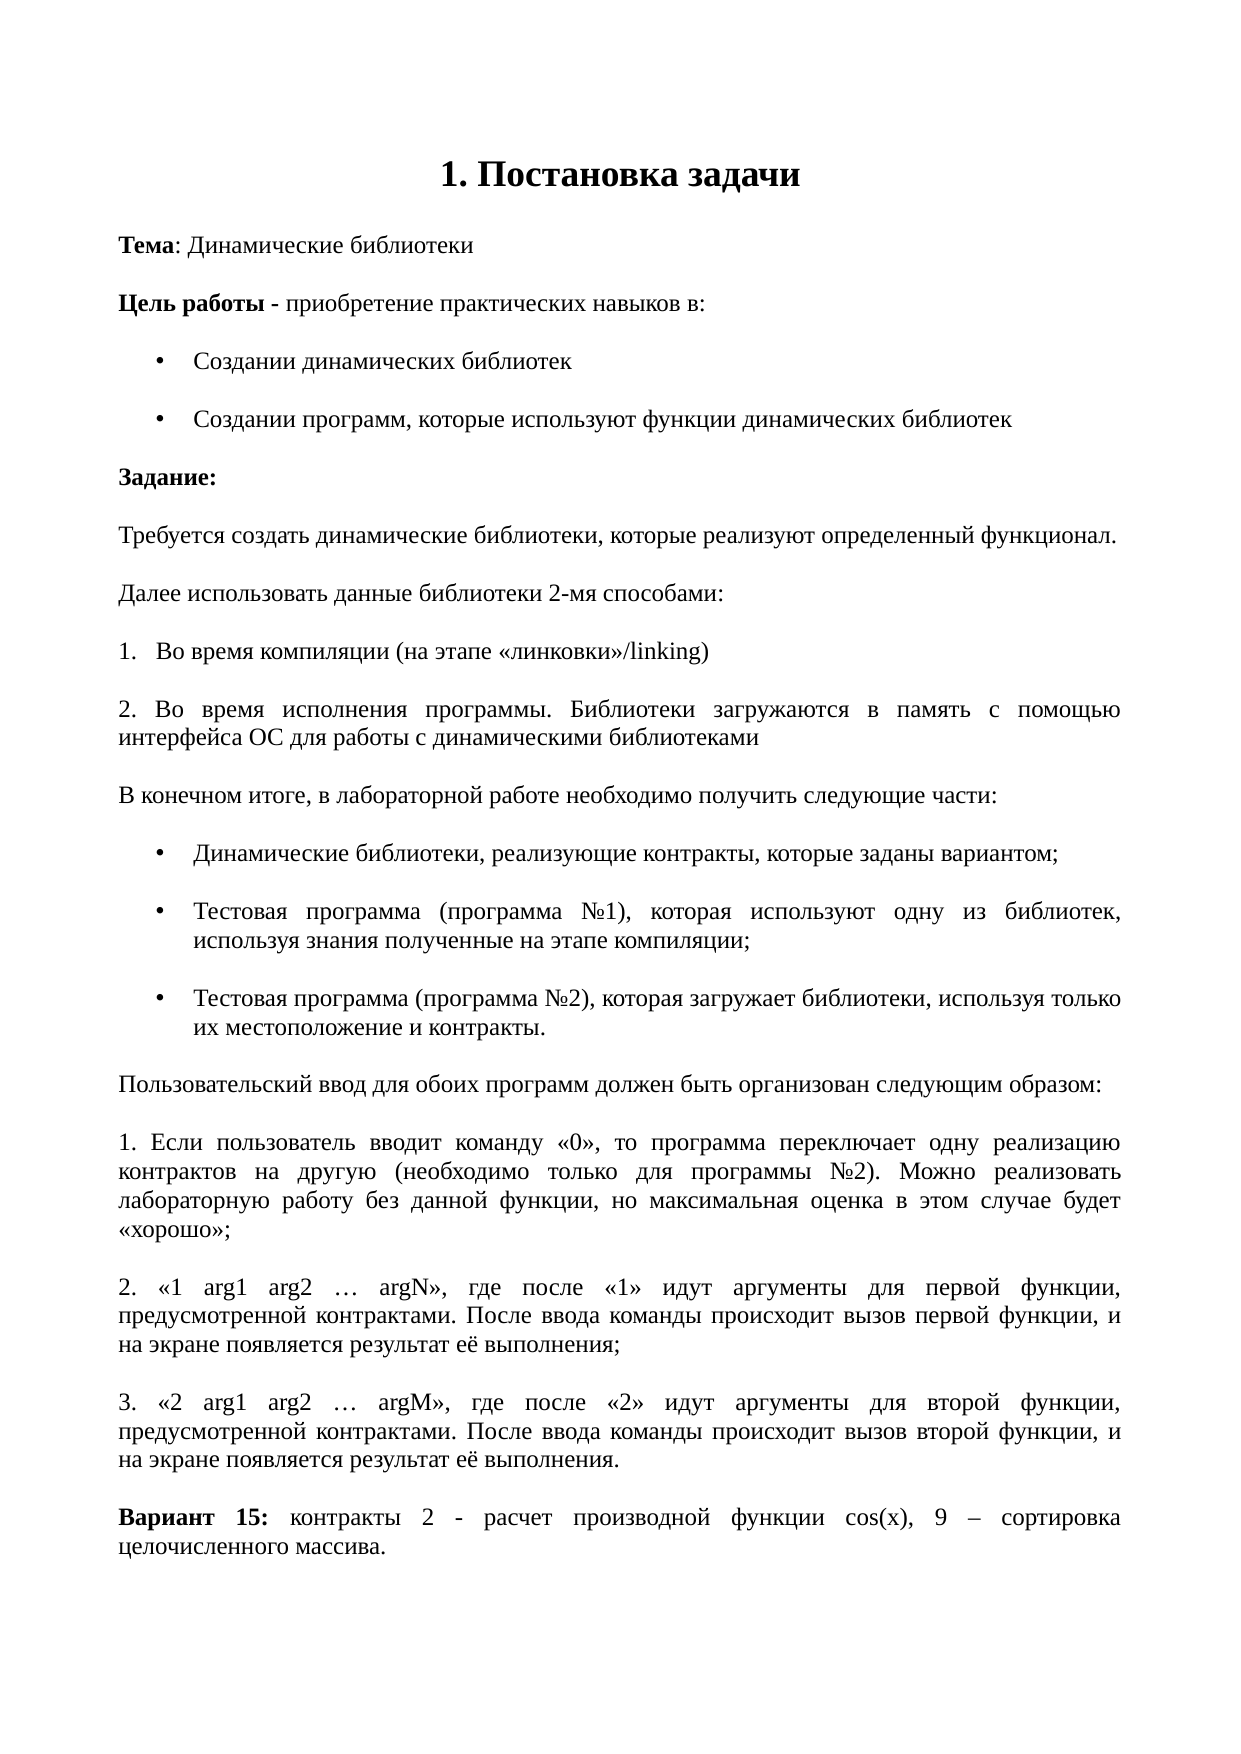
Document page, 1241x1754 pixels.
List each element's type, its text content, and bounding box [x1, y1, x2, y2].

list Создании программ, которые используют функции динамических библиотек [156, 404, 1122, 433]
text 2. Во время исполнения программы. Библиотеки загружаются в память с помощью интерфейса ОС для работы с динамическими библиотеками [118, 694, 1122, 751]
text 2. «1 arg1 arg2 … argN», где после «1» идут аргументы для первой функции, предусмотренной контрактами. После ввода команды происходит вызов первой функции, и на экране появляется результат её выполнения; [118, 1272, 1122, 1358]
text Далее использовать данные библиотеки 2-мя способами: [118, 578, 1122, 607]
text 1. Если пользователь вводит команду «0», то программа переключает одну реализацию контрактов на другую (необходимо только для программы №2). Можно реализовать лабораторную работу без данной функции, но максимальная оценка в этом случае будет «хорошо»; [118, 1127, 1122, 1242]
text 1. Постановка задачи [118, 152, 1122, 195]
text Задание: [118, 462, 1122, 491]
list Тестовая программа (программа №1), которая используют одну из библиотек, используя знания полученные на этапе компиляции; [156, 896, 1122, 954]
text Вариант 15: контракты 2 - расчет производной функции cos(x), 9 – сортировка целочисленного массива. [118, 1502, 1122, 1560]
text В конечном итоге, в лабораторной работе необходимо получить следующие части: [118, 780, 1122, 809]
text Пользовательский ввод для обоих программ должен быть организован следующим образом: [118, 1069, 1122, 1098]
text 1. Во время компиляции (на этапе «линковки»/linking) [118, 636, 1122, 664]
text 3. «2 arg1 arg2 … argM», где после «2» идут аргументы для второй функции, предусмотренной контрактами. После ввода команды происходит вызов второй функции, и на экране появляется результат её выполнения. [118, 1387, 1122, 1473]
list Создании динамических библиотек [156, 346, 1122, 375]
text Цель работы - приобретение практических навыков в: [118, 288, 1122, 317]
text Требуется создать динамические библиотеки, которые реализуют определенный функционал. [118, 520, 1122, 549]
list Тестовая программа (программа №2), которая загружает библиотеки, используя только их местоположение и контракты. [156, 983, 1122, 1040]
list Динамические библиотеки, реализующие контракты, которые заданы вариантом; [156, 838, 1122, 867]
